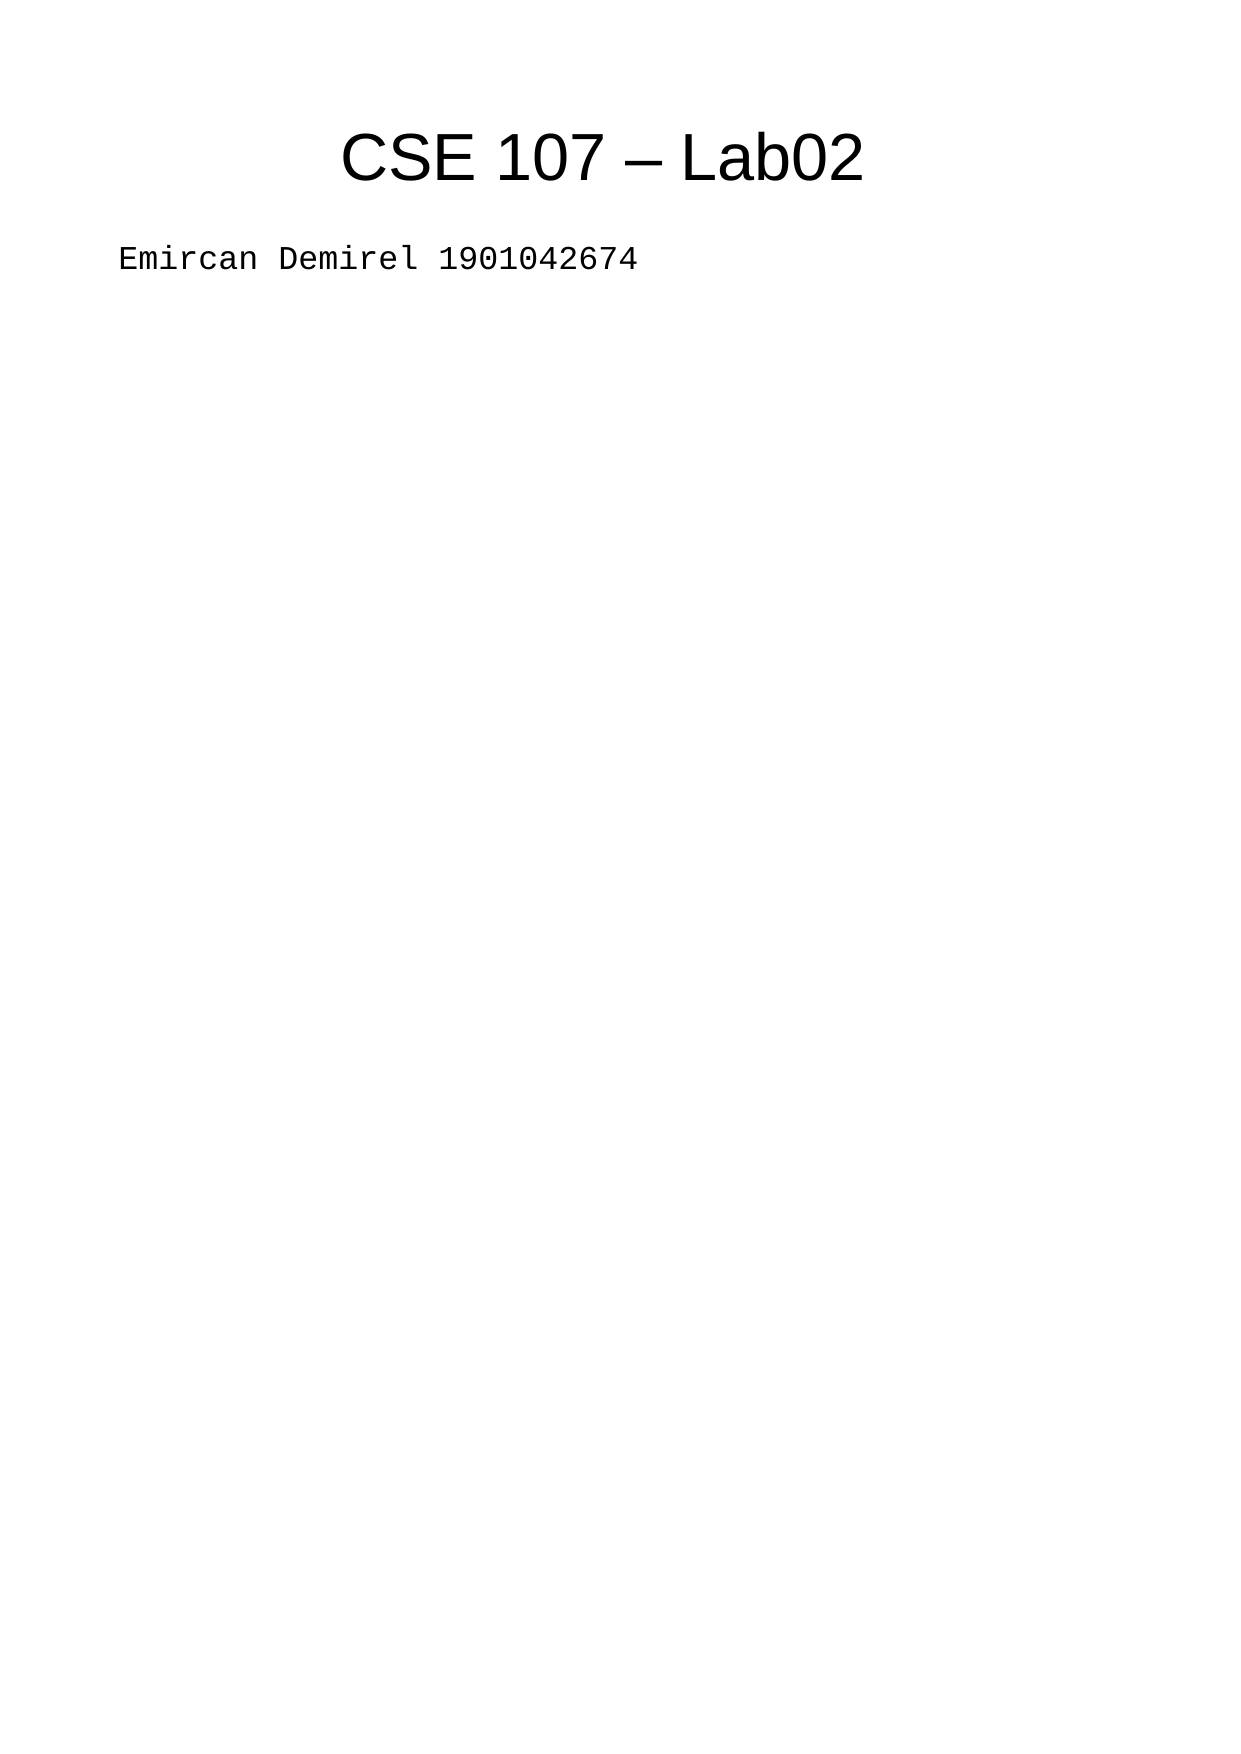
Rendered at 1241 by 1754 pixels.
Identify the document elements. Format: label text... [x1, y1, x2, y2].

text CSE 107 – Lab02 [118, 118, 1122, 195]
text Emircan Demirel 1901042674 [118, 242, 1122, 280]
